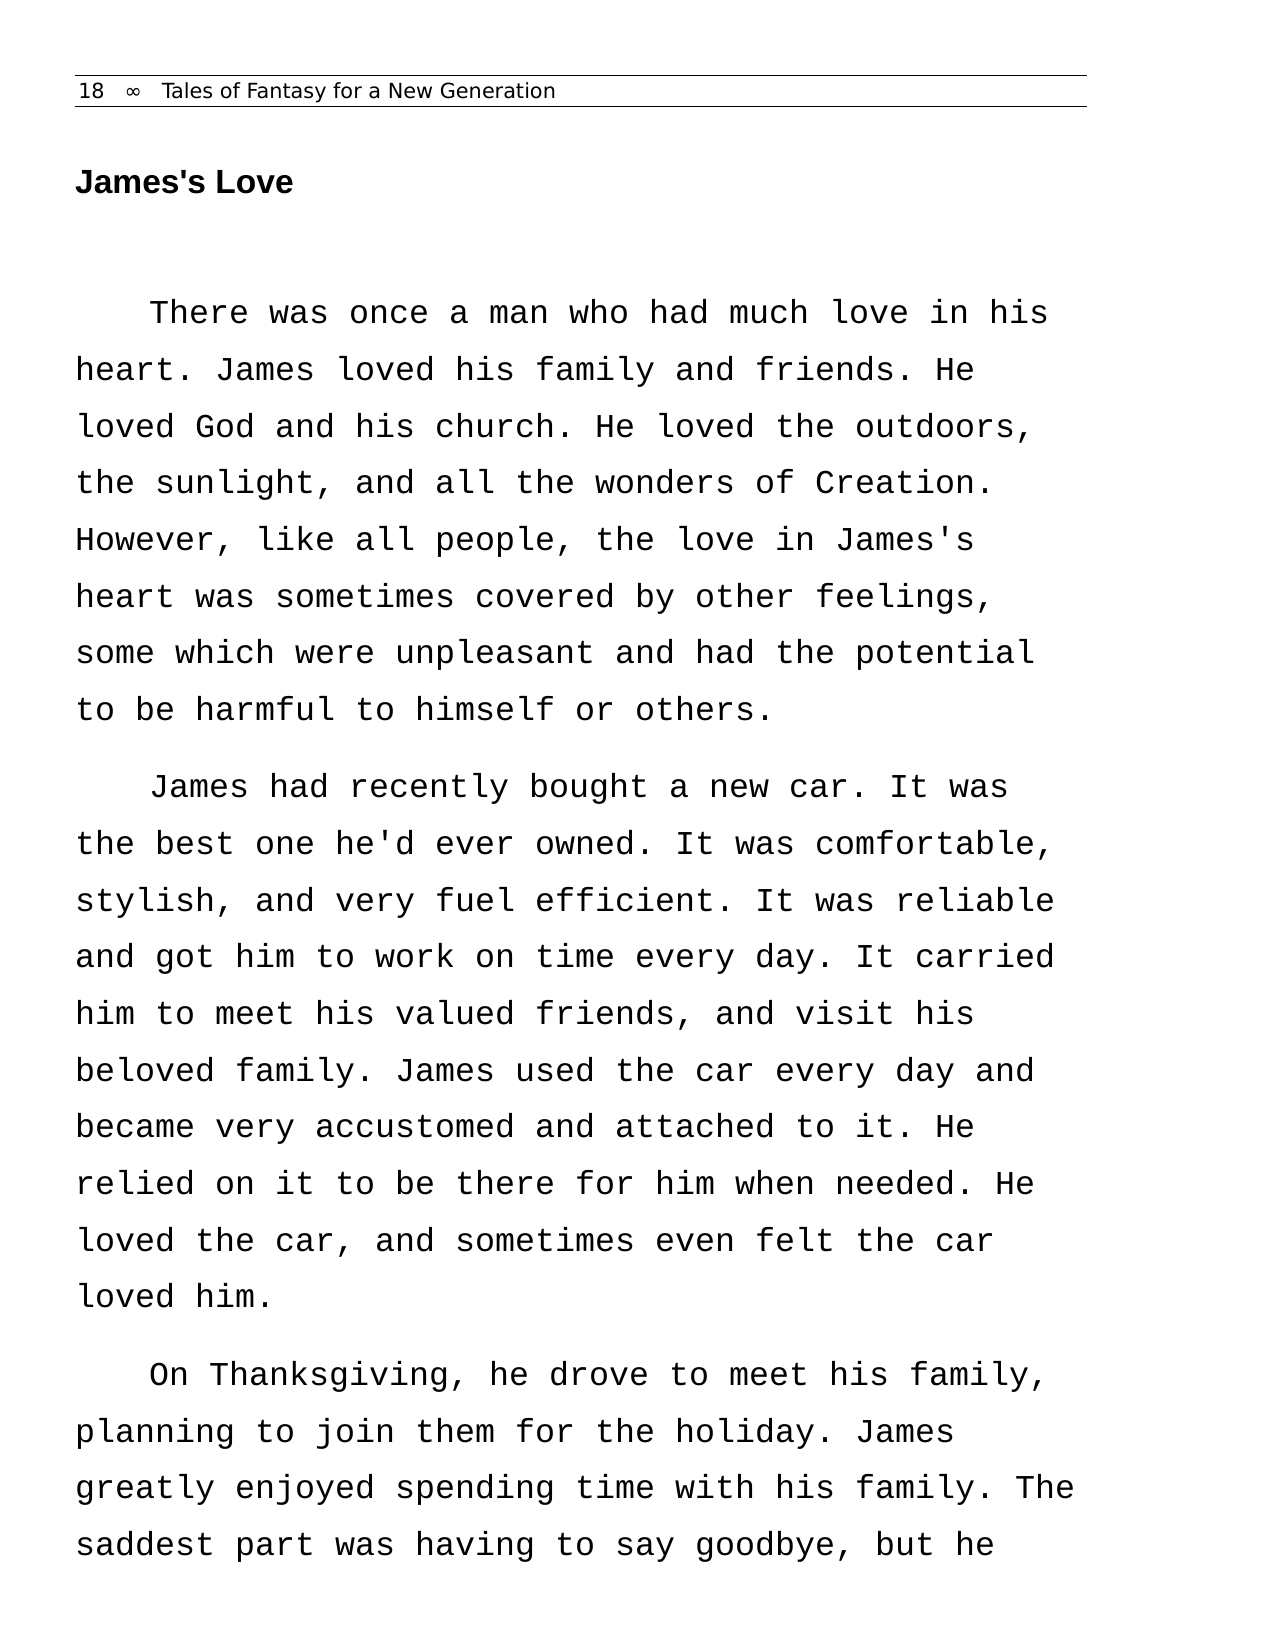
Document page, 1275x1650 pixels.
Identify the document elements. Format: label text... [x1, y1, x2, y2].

text There was once a man who had much love in his heart. James loved his family and friends. He loved God and his church. He loved the outdoors, the sunlight, and all the wonders of Creation. However, like all people, the love in James's heart was sometimes covered by other feelings, some which were unpleasant and had the potential to be harmful to himself or others. [75, 296, 1087, 730]
subtitle James's Love [75, 162, 1087, 200]
text On Thanksgiving, he drove to meet his family, planning to join them for the holiday. James greatly enjoyed spending time with his family. The saddest part was having to say goodbye, but he [75, 1358, 1087, 1565]
text James had recently bought a new car. It was the best one he'd ever owned. It was comfortable, stylish, and very fuel efficient. It was reliable and got him to work on time every day. It carried him to meet his valued friends, and visit his beloved family. James used the car every day and became very accustomed and attached to it. He relied on it to be there for him when needed. He loved the car, and sometimes even felt the car loved him. [75, 770, 1087, 1318]
